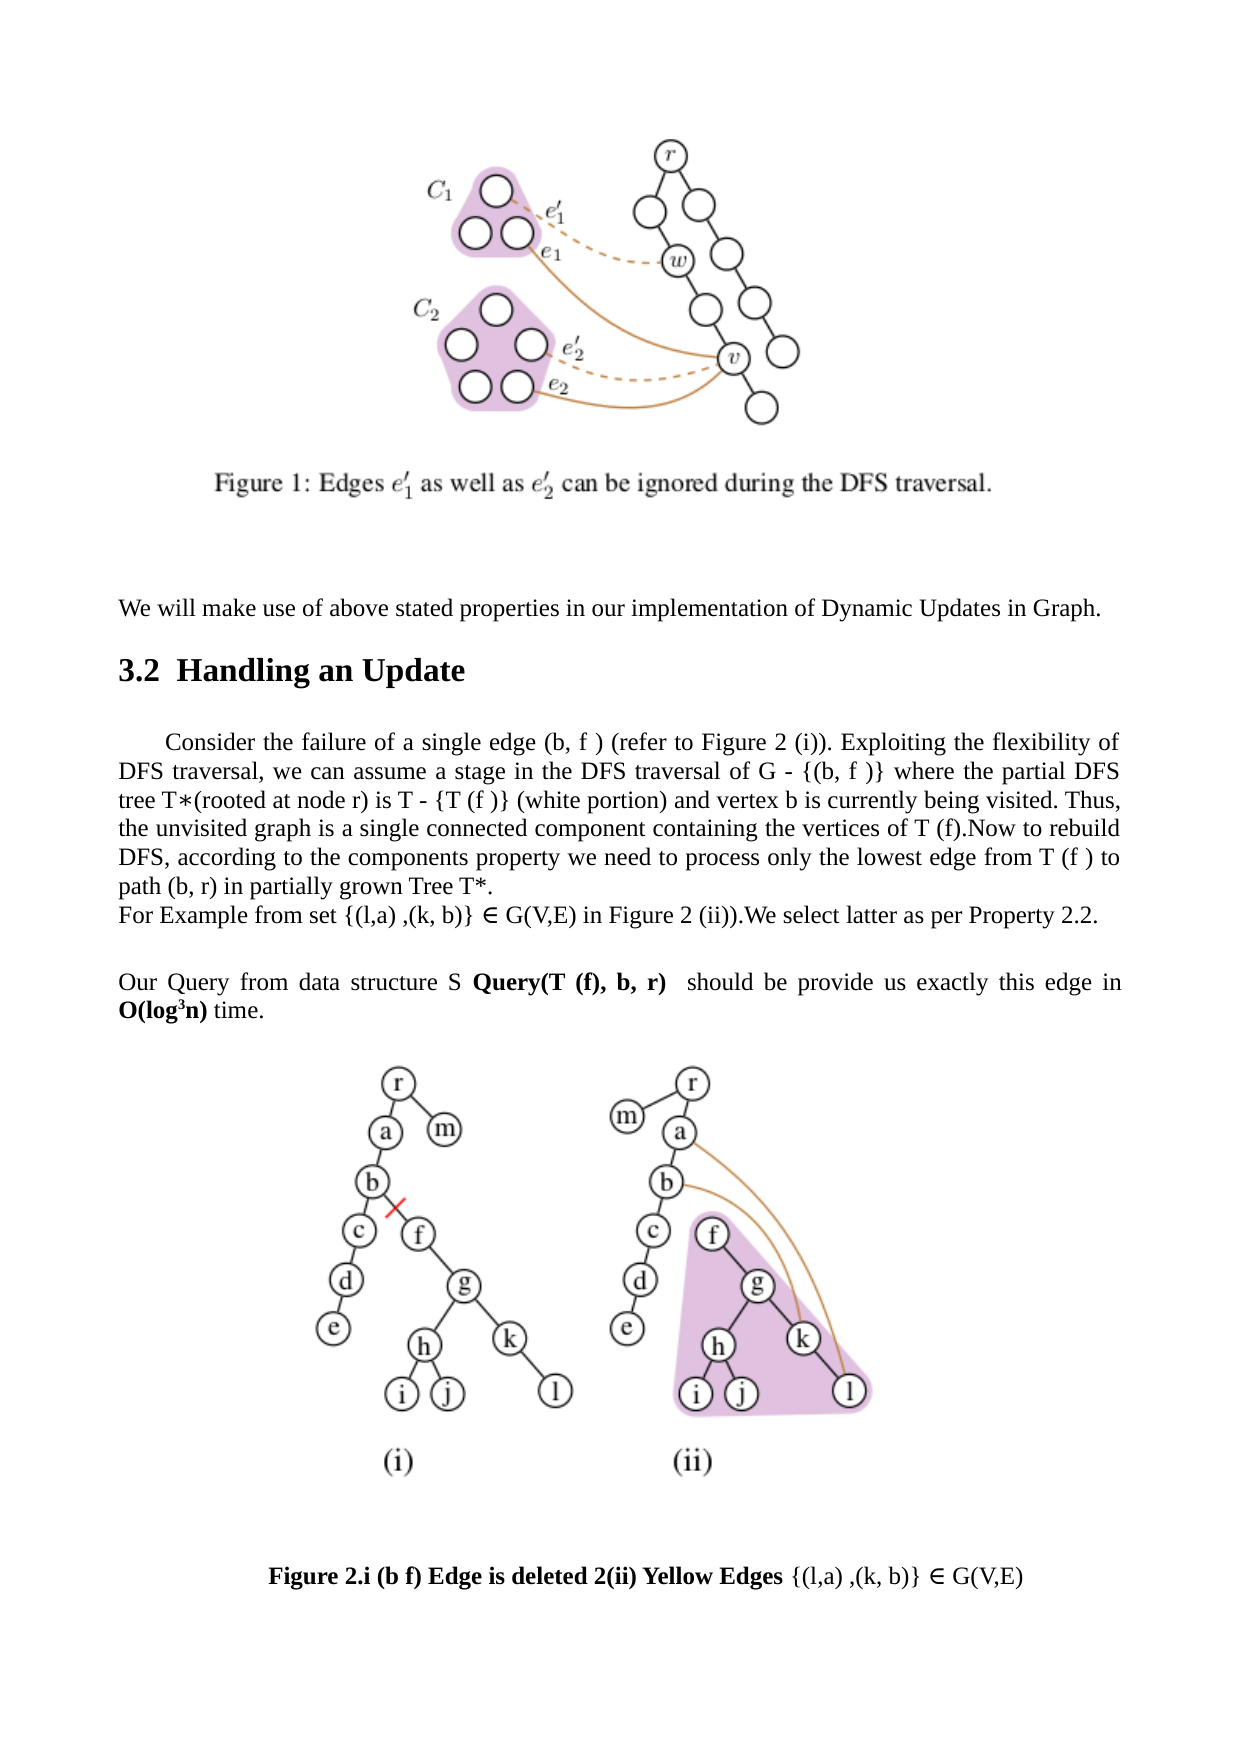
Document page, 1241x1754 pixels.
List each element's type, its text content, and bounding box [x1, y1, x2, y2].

text Consider the failure of a single edge (b, f ) (refer to Figure 2 (i)). Exploiting the flexibility of DFS traversal, we can assume a stage in the DFS traversal of G - {(b, f )} where the partial DFS tree T∗(rooted at node r) is T - {T (f )} (white portion) and vertex b is currently being visited. Thus, the unvisited graph is a single connected component containing the vertices of T (f).Now to rebuild DFS, according to the components property we need to process only the lowest edge from T (f ) to path (b, r) in partially grown Tree T*. [118, 727, 1122, 900]
picture [118, 118, 1123, 536]
text We will make use of above stated properties in our implementation of Dynamic Updates in Graph. [118, 593, 1122, 622]
text Our Query from data structure S Query(T (f), b, r) should be provide us exactly this edge in O(log3n) time. [118, 967, 1122, 1024]
text 3.2 Handling an Update [118, 651, 1122, 689]
picture [286, 1044, 895, 1496]
text For Example from set {(l,a) ,(k, b)} ∈ G(V,E) in Figure 2 (ii)).We select latter as per Property 2.2. [118, 900, 1122, 928]
text Figure 2.i (b f) Edge is deleted 2(ii) Yellow Edges {(l,a) ,(k, b)} ∈ G(V,E) [118, 1561, 1122, 1590]
